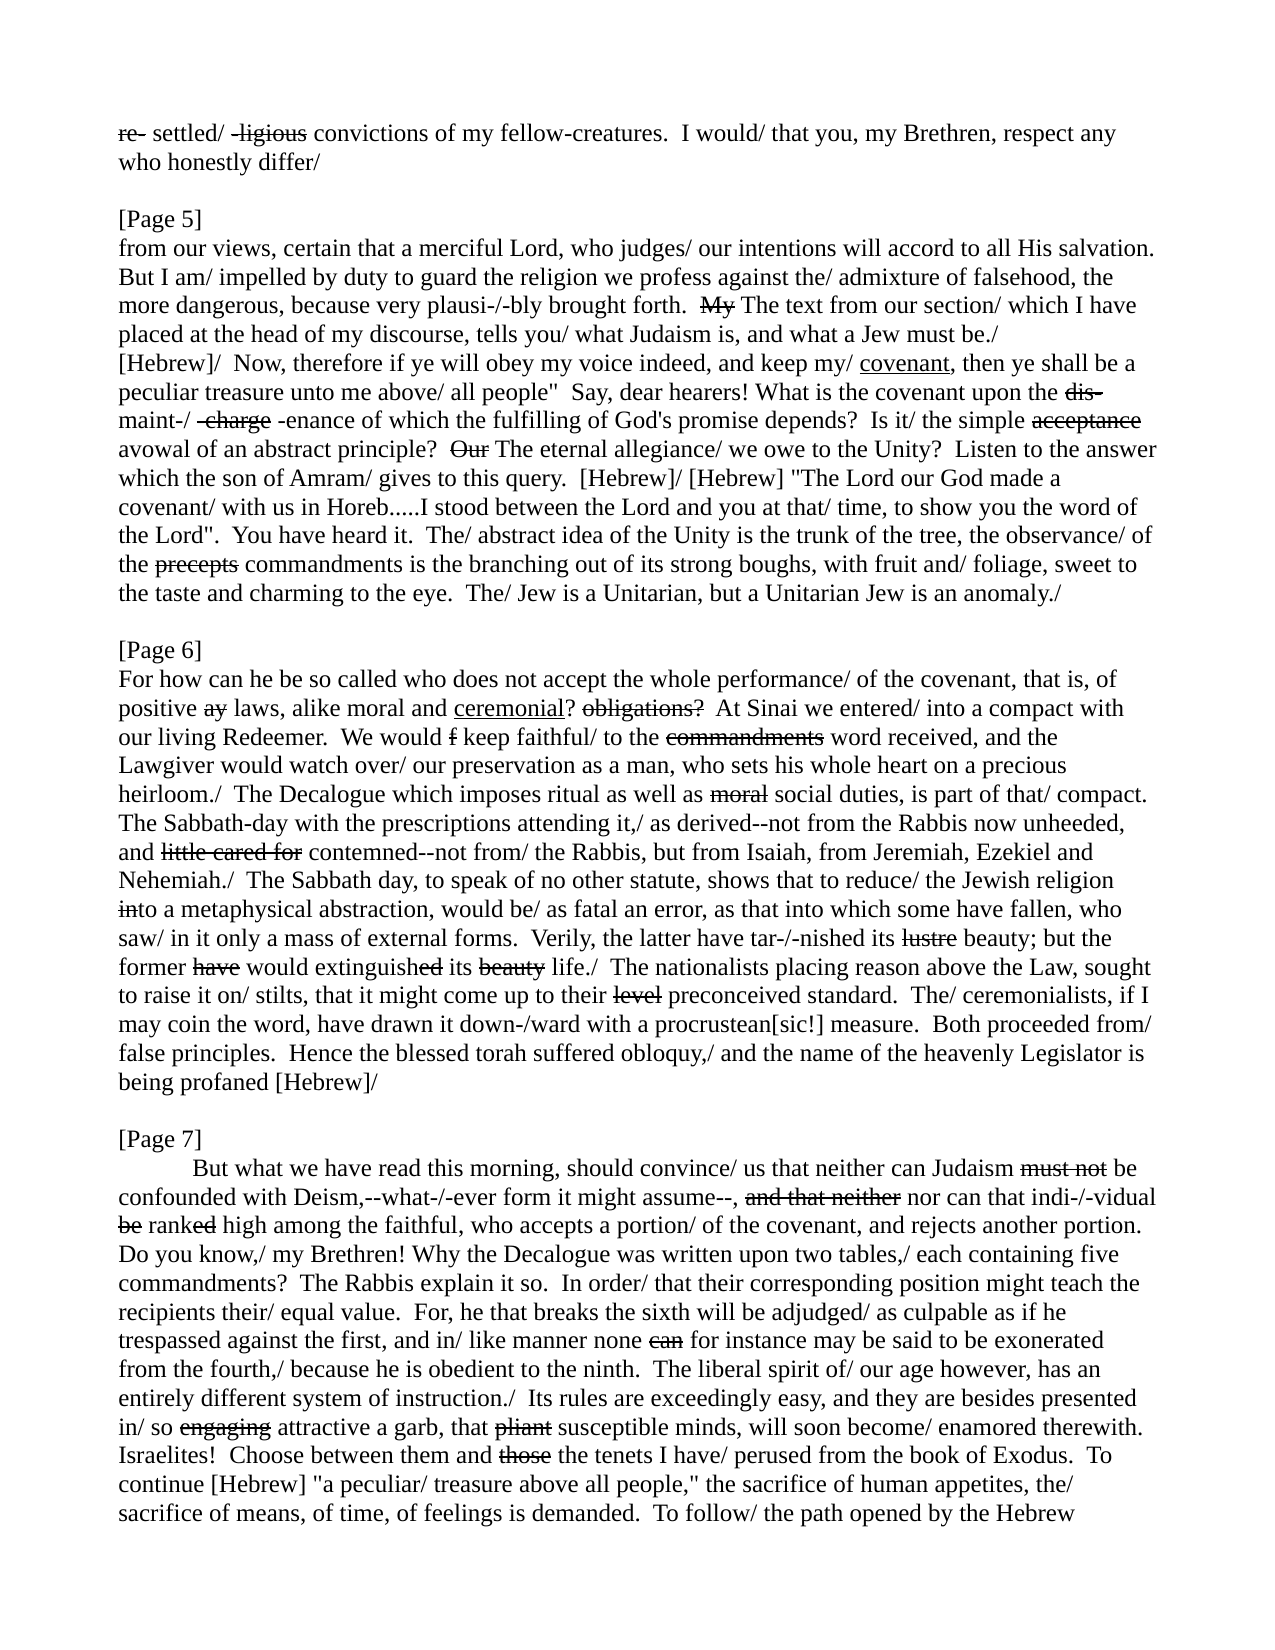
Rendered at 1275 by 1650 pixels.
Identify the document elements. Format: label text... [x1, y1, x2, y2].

text But what we have read this morning, should convince/ us that neither can Judaism must not be confounded with Deism,--what-/-ever form it might assume--, and that neither nor can that indi-/-vidual be ranked high among the faithful, who accepts a portion/ of the covenant, and rejects another portion. Do you know,/ my Brethren! Why the Decalogue was written upon two tables,/ each containing five commandments? The Rabbis explain it so. In order/ that their corresponding position might teach the recipients their/ equal value. For, he that breaks the sixth will be adjudged/ as culpable as if he trespassed against the first, and in/ like manner none can for instance may be said to be exonerated from the fourth,/ because he is obedient to the ninth. The liberal spirit of/ our age however, has an entirely different system of instruction./ Its rules are exceedingly easy, and they are besides presented in/ so engaging attractive a garb, that pliant susceptible minds, will soon become/ enamored therewith. Israelites! Choose between them and those the tenets I have/ perused from the book of Exodus. To continue [Hebrew] "a peculiar/ treasure above all people," the sacrifice of human appetites, the/ sacrifice of means, of time, of feelings is demanded. To follow/ the path opened by the Hebrew [118, 1153, 1157, 1527]
text For how can he be so called who does not accept the whole performance/ of the covenant, that is, of positive ay laws, alike moral and ceremonial? obligations? At Sinai we entered/ into a compact with our living Redeemer. We would f keep faithful/ to the commandments word received, and the Lawgiver would watch over/ our preservation as a man, who sets his whole heart on a precious heirloom./ The Decalogue which imposes ritual as well as moral social duties, is part of that/ compact. The Sabbath-day with the prescriptions attending it,/ as derived--not from the Rabbis now unheeded, and little cared for contemned--not from/ the Rabbis, but from Isaiah, from Jeremiah, Ezekiel and Nehemiah./ The Sabbath day, to speak of no other statute, shows that to reduce/ the Jewish religion into a metaphysical abstraction, would be/ as fatal an error, as that into which some have fallen, who saw/ in it only a mass of external forms. Verily, the latter have tar-/-nished its lustre beauty; but the former have would extinguished its beauty life./ The nationalists placing reason above the Law, sought to raise it on/ stilts, that it might come up to their level preconceived standard. The/ ceremonialists, if I may coin the word, have drawn it down-/ward with a procrustean[sic!] measure. Both proceeded from/ false principles. Hence the blessed torah suffered obloquy,/ and the name of the heavenly Legislator is being profaned [Hebrew]/ [118, 664, 1157, 1096]
text from our views, certain that a merciful Lord, who judges/ our intentions will accord to all His salvation. But I am/ impelled by duty to guard the religion we profess against the/ admixture of falsehood, the more dangerous, because very plausi-/-bly brought forth. My The text from our section/ which I have placed at the head of my discourse, tells you/ what Judaism is, and what a Jew must be./ [118, 233, 1157, 348]
text [Page 7] [118, 1124, 1157, 1153]
text [Page 5] [118, 204, 1157, 233]
text [Page 6] [118, 636, 1157, 664]
text [Hebrew]/ Now, therefore if ye will obey my voice indeed, and keep my/ covenant, then ye shall be a peculiar treasure unto me above/ all people" Say, dear hearers! What is the covenant upon the dis- maint-/ -charge -enance of which the fulfilling of God's promise depends? Is it/ the simple acceptance avowal of an abstract principle? Our The eternal allegiance/ we owe to the Unity? Listen to the answer which the son of Amram/ gives to this query. [Hebrew]/ [Hebrew] "The Lord our God made a covenant/ with us in Horeb.....I stood between the Lord and you at that/ time, to show you the word of the Lord". You have heard it. The/ abstract idea of the Unity is the trunk of the tree, the observance/ of the precepts commandments is the branching out of its strong boughs, with fruit and/ foliage, sweet to the taste and charming to the eye. The/ Jew is a Unitarian, but a Unitarian Jew is an anomaly./ [118, 348, 1157, 607]
text re- settled/ -ligious convictions of my fellow-creatures. I would/ that you, my Brethren, respect any who honestly differ/ [118, 118, 1157, 176]
